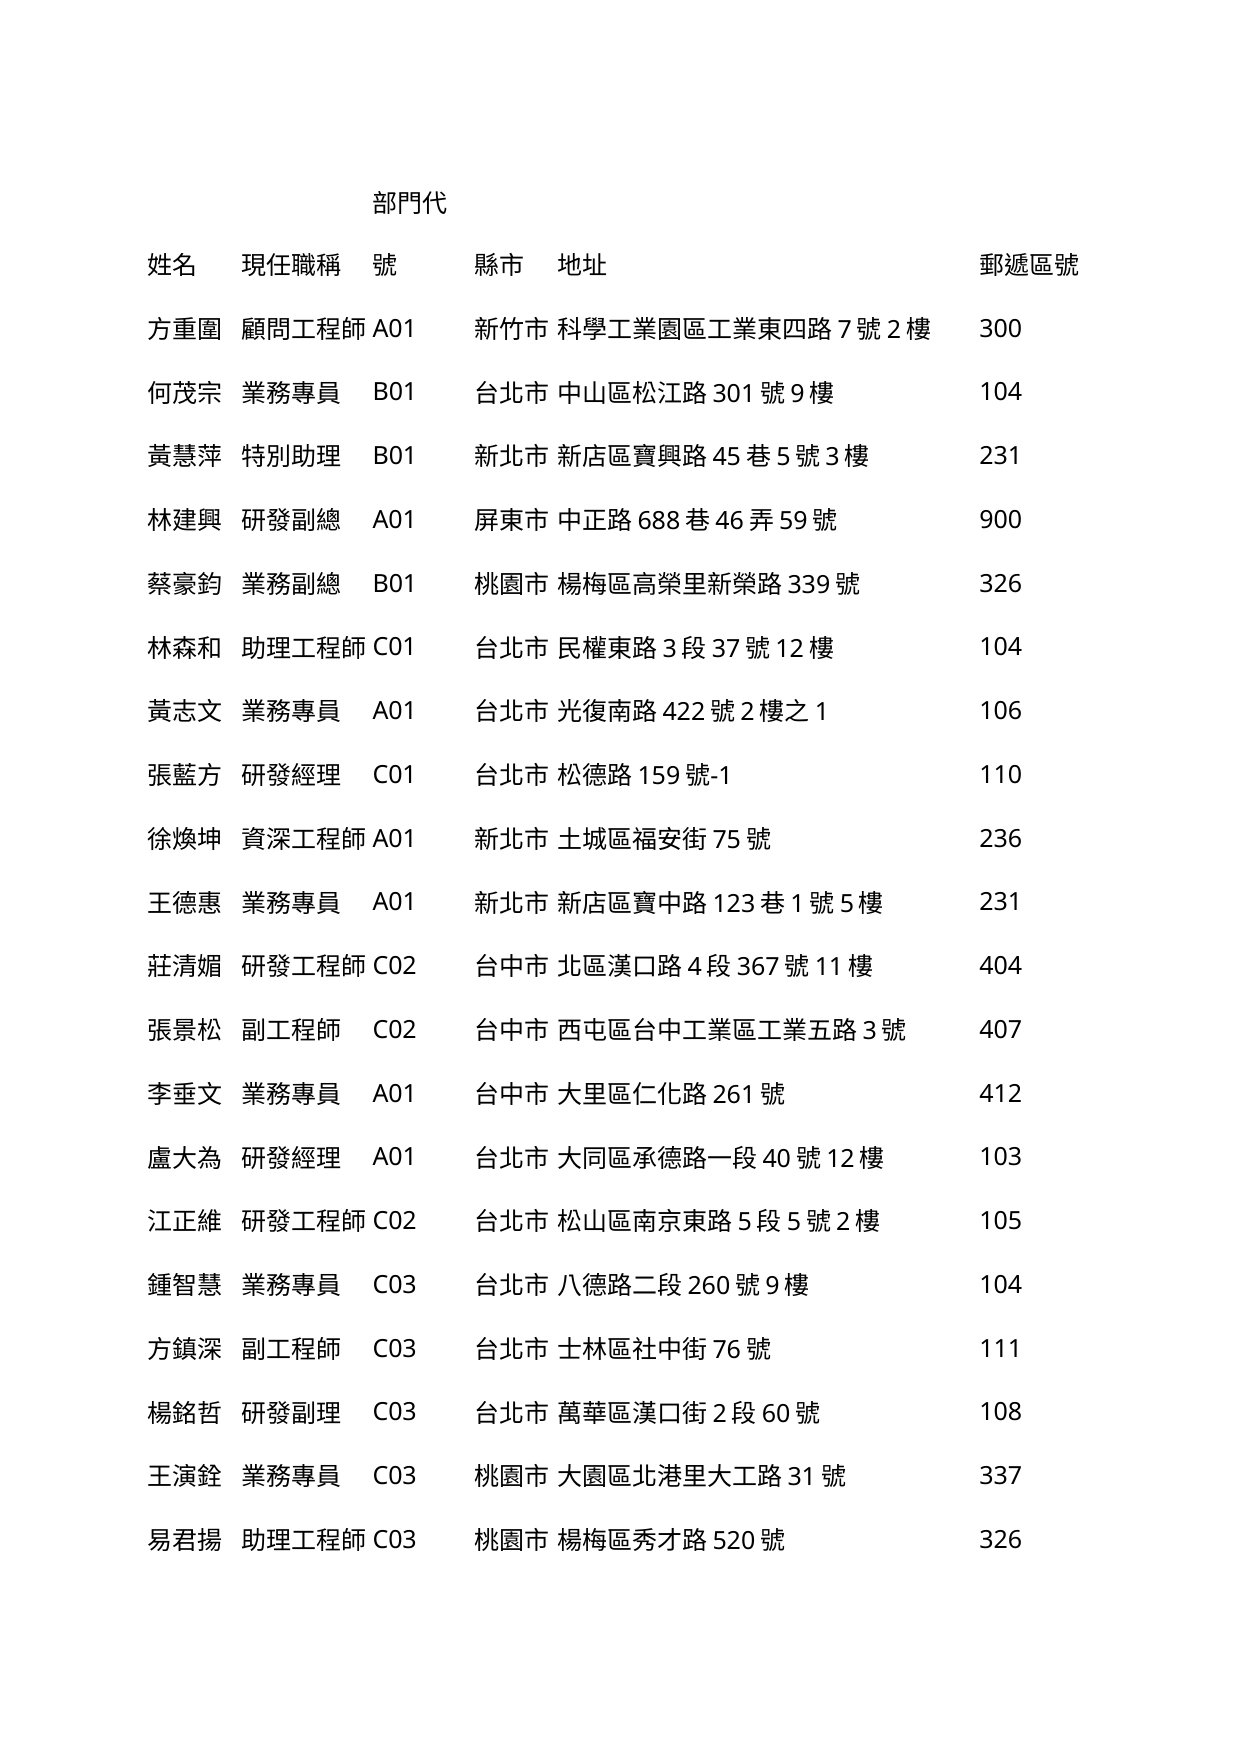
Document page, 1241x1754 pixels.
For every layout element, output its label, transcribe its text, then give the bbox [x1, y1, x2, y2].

table_cell 楊銘哲 [146, 1368, 240, 1432]
table_cell 412 [978, 1050, 1091, 1113]
table_cell 莊清媚 [146, 922, 240, 986]
table_cell 研發經理 [240, 731, 371, 794]
table_cell 民權東路3段37號12樓 [556, 603, 978, 667]
table_cell 楊梅區秀才路520號 [556, 1496, 978, 1559]
table_cell 231 [978, 858, 1091, 922]
table_header 縣市 [473, 158, 556, 284]
table_cell 台北市 [473, 1305, 556, 1368]
table_cell 林森和 [146, 603, 240, 667]
table_cell 張景松 [146, 986, 240, 1049]
table_cell 黃志文 [146, 667, 240, 731]
table_cell 鍾智慧 [146, 1241, 240, 1304]
table_cell C03 [371, 1305, 473, 1368]
table_cell C02 [371, 986, 473, 1049]
table_cell B01 [371, 540, 473, 603]
table_header 部門代號 [371, 158, 473, 284]
table_cell 236 [978, 795, 1091, 858]
table_cell 研發副總 [240, 476, 371, 539]
table_cell 研發副理 [240, 1368, 371, 1432]
table_cell 231 [978, 412, 1091, 476]
table_cell 106 [978, 667, 1091, 731]
table_cell 326 [978, 540, 1091, 603]
table_header 郵遞區號 [978, 158, 1091, 284]
table_cell 台北市 [473, 1368, 556, 1432]
table_cell 新竹市 [473, 285, 556, 348]
table_cell 新店區寶中路123巷1號5樓 [556, 858, 978, 922]
table_cell 104 [978, 348, 1091, 412]
table_cell A01 [371, 1113, 473, 1177]
table_cell 台北市 [473, 731, 556, 794]
table_cell 方重圍 [146, 285, 240, 348]
table_cell C03 [371, 1432, 473, 1496]
table_cell 新北市 [473, 795, 556, 858]
table_cell 中正路688巷46弄59號 [556, 476, 978, 539]
table_cell 新北市 [473, 858, 556, 922]
table_cell 蔡豪鈞 [146, 540, 240, 603]
table_cell 台北市 [473, 348, 556, 412]
table_cell B01 [371, 412, 473, 476]
table_cell 助理工程師 [240, 603, 371, 667]
table_cell 徐煥坤 [146, 795, 240, 858]
table_cell 桃園市 [473, 1496, 556, 1559]
table_cell 中山區松江路301號9樓 [556, 348, 978, 412]
table_cell 科學工業園區工業東四路7號2樓 [556, 285, 978, 348]
table_cell 研發工程師 [240, 1177, 371, 1241]
table_cell 楊梅區高榮里新榮路339號 [556, 540, 978, 603]
table_cell 助理工程師 [240, 1496, 371, 1559]
table_cell 松山區南京東路5段5號2樓 [556, 1177, 978, 1241]
table_cell 桃園市 [473, 1432, 556, 1496]
table_cell A01 [371, 667, 473, 731]
table_cell 士林區社中街76號 [556, 1305, 978, 1368]
table_header 現任職稱 [240, 158, 371, 284]
table_cell 台北市 [473, 1177, 556, 1241]
table_cell 顧問工程師 [240, 285, 371, 348]
table_cell A01 [371, 795, 473, 858]
table_cell 屏東市 [473, 476, 556, 539]
table_cell 何茂宗 [146, 348, 240, 412]
table_cell 方鎮深 [146, 1305, 240, 1368]
table_cell 台北市 [473, 1113, 556, 1177]
table_cell A01 [371, 1050, 473, 1113]
table_cell 張藍方 [146, 731, 240, 794]
table_cell 研發工程師 [240, 922, 371, 986]
table_cell 副工程師 [240, 986, 371, 1049]
table_cell 桃園市 [473, 540, 556, 603]
table_cell 大同區承德路一段40號12樓 [556, 1113, 978, 1177]
table_cell 王演銓 [146, 1432, 240, 1496]
table_cell C02 [371, 922, 473, 986]
table_cell 台中市 [473, 922, 556, 986]
table_cell C01 [371, 603, 473, 667]
table_cell 404 [978, 922, 1091, 986]
table_cell 江正維 [146, 1177, 240, 1241]
table_cell 326 [978, 1496, 1091, 1559]
table_header 姓名 [146, 158, 240, 284]
table_cell 台中市 [473, 1050, 556, 1113]
table_cell 337 [978, 1432, 1091, 1496]
table_cell 研發經理 [240, 1113, 371, 1177]
table_cell C03 [371, 1368, 473, 1432]
table_cell 松德路159號-1 [556, 731, 978, 794]
table_cell 萬華區漢口街2段60號 [556, 1368, 978, 1432]
table_cell 108 [978, 1368, 1091, 1432]
table_cell 900 [978, 476, 1091, 539]
table_cell 易君揚 [146, 1496, 240, 1559]
table_cell 104 [978, 1241, 1091, 1304]
table_cell 新北市 [473, 412, 556, 476]
table_cell 黃慧萍 [146, 412, 240, 476]
table_cell 110 [978, 731, 1091, 794]
table_cell 特別助理 [240, 412, 371, 476]
table_cell 李垂文 [146, 1050, 240, 1113]
table_cell A01 [371, 285, 473, 348]
table_cell 105 [978, 1177, 1091, 1241]
table_cell 盧大為 [146, 1113, 240, 1177]
table_header 地址 [556, 158, 978, 284]
table_cell C03 [371, 1496, 473, 1559]
table_cell 業務專員 [240, 1432, 371, 1496]
table_cell 台北市 [473, 1241, 556, 1304]
table_cell 業務專員 [240, 858, 371, 922]
table_cell 大園區北港里大工路31號 [556, 1432, 978, 1496]
table_cell 土城區福安街75號 [556, 795, 978, 858]
table_cell A01 [371, 476, 473, 539]
table_cell 台北市 [473, 603, 556, 667]
table_cell 王德惠 [146, 858, 240, 922]
table_cell 103 [978, 1113, 1091, 1177]
table_cell C01 [371, 731, 473, 794]
table_cell 資深工程師 [240, 795, 371, 858]
table_cell 台北市 [473, 667, 556, 731]
table_cell 北區漢口路4段367號11樓 [556, 922, 978, 986]
table_cell 新店區寶興路45巷5號3樓 [556, 412, 978, 476]
table_cell 業務專員 [240, 1241, 371, 1304]
table_cell C03 [371, 1241, 473, 1304]
table_cell B01 [371, 348, 473, 412]
table_cell 西屯區台中工業區工業五路3號 [556, 986, 978, 1049]
table_cell C02 [371, 1177, 473, 1241]
table_cell 407 [978, 986, 1091, 1049]
table_cell 林建興 [146, 476, 240, 539]
table_cell 副工程師 [240, 1305, 371, 1368]
table_cell 業務專員 [240, 348, 371, 412]
table_cell 業務副總 [240, 540, 371, 603]
table_cell 台中市 [473, 986, 556, 1049]
table_cell 111 [978, 1305, 1091, 1368]
table_cell A01 [371, 858, 473, 922]
table_cell 八德路二段260號9樓 [556, 1241, 978, 1304]
table_cell 300 [978, 285, 1091, 348]
table_cell 大里區仁化路261號 [556, 1050, 978, 1113]
table_cell 業務專員 [240, 667, 371, 731]
table_cell 104 [978, 603, 1091, 667]
table_cell 光復南路422號2樓之1 [556, 667, 978, 731]
table_cell 業務專員 [240, 1050, 371, 1113]
